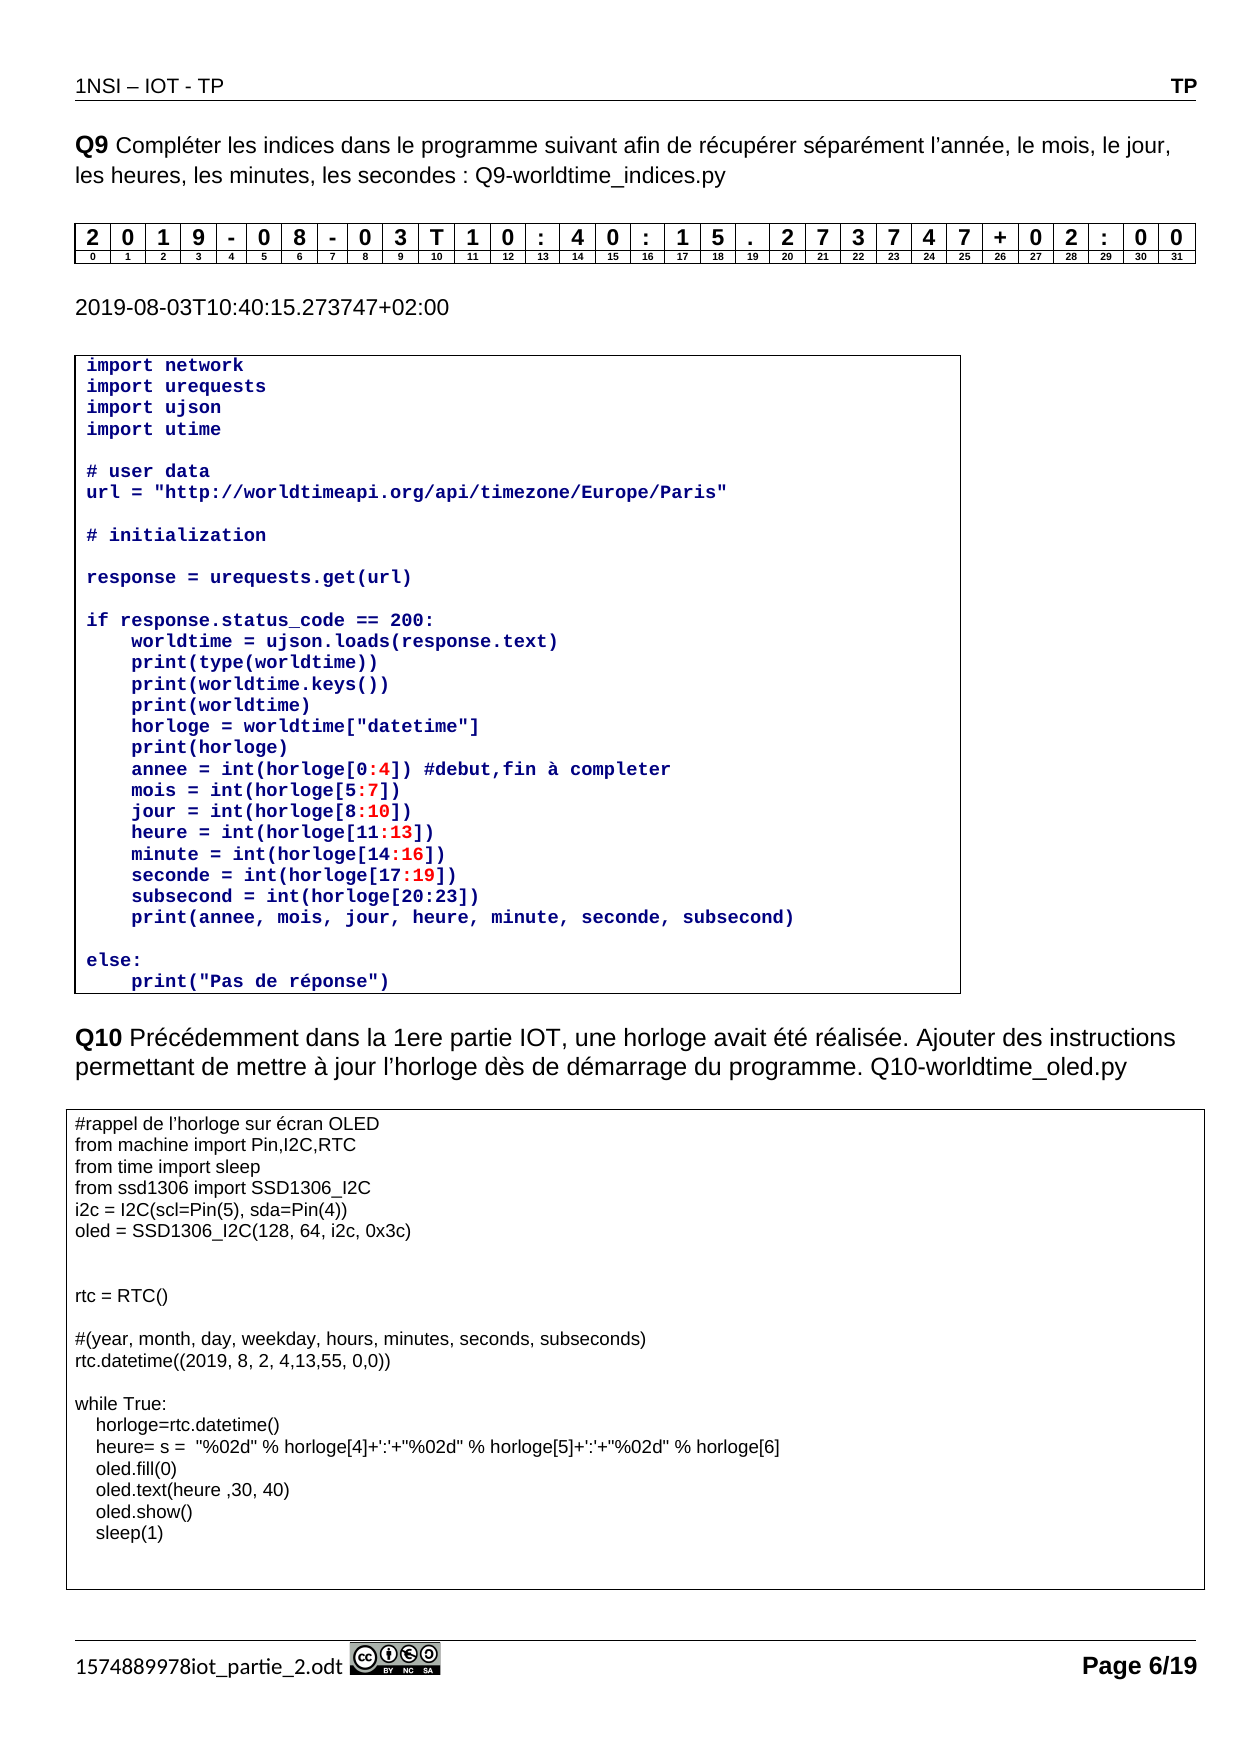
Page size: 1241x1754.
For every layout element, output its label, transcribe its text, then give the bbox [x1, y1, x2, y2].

text oled.text(heure ,30, 40) [75, 1479, 1196, 1501]
table_cell 23 [877, 251, 911, 263]
table_header 0 [1124, 224, 1158, 250]
table_header 1 [146, 224, 180, 250]
table_cell 22 [841, 251, 876, 263]
table_cell 14 [560, 251, 595, 263]
table_header 7 [947, 224, 982, 250]
table_cell 11 [455, 251, 490, 263]
table_cell 24 [912, 251, 946, 263]
table_header 3 [841, 224, 876, 250]
table_header 0 [111, 224, 145, 250]
table_header : [1089, 224, 1123, 250]
table_header 0 [348, 224, 382, 250]
table_header + [983, 224, 1018, 250]
table_cell 12 [491, 251, 525, 263]
table_header 0 [491, 224, 525, 250]
table_header 2 [1054, 224, 1088, 250]
table_cell 26 [983, 251, 1018, 263]
table_header - [217, 224, 246, 250]
table_header . [736, 224, 769, 250]
text rtc.datetime((2019, 8, 2, 4,13,55, 0,0)) [75, 1349, 1196, 1371]
table_cell 15 [596, 251, 630, 263]
text oled.show() [75, 1501, 1196, 1522]
table_cell 7 [318, 251, 347, 263]
table_header 5 [701, 224, 735, 250]
table_header - [318, 224, 347, 250]
table_header 9 [181, 224, 216, 250]
table_header 0 [247, 224, 281, 250]
text 2019-08-03T10:40:15.273747+02:00 [75, 294, 1196, 321]
text Q10 Précédemment dans la 1ere partie IOT, une horloge avait été réalisée. Ajouter des instructions permettant de mettre à jour l’horloge dès de démarrage du programme. Q10-worldtime_oled.py [75, 1023, 1196, 1081]
table_cell 30 [1124, 251, 1158, 263]
table_cell 31 [1159, 251, 1195, 263]
text oled.fill(0) [75, 1457, 1196, 1479]
table_cell 13 [526, 251, 559, 263]
table_header 2 [770, 224, 805, 250]
table_header 1 [665, 224, 700, 250]
text #(year, month, day, weekday, hours, minutes, seconds, subseconds) [75, 1328, 1196, 1349]
text i2c = I2C(scl=Pin(5), sda=Pin(4)) [75, 1199, 1196, 1220]
text sleep(1) [75, 1522, 1196, 1544]
table_header 0 [596, 224, 630, 250]
picture [349, 1642, 441, 1675]
table_cell 19 [736, 251, 769, 263]
table_header 3 [383, 224, 418, 250]
text from ssd1306 import SSD1306_I2C [75, 1177, 1196, 1199]
table_cell 4 [217, 251, 246, 263]
text #rappel de l’horloge sur écran OLED [67, 1110, 1204, 1134]
text while True: [75, 1393, 1196, 1414]
table_cell 27 [1019, 251, 1053, 263]
table_cell 25 [947, 251, 982, 263]
table_cell 8 [348, 251, 382, 263]
table_header 7 [877, 224, 911, 250]
table_cell 0 [76, 251, 110, 263]
table_header 4 [912, 224, 946, 250]
table_cell 3 [181, 251, 216, 263]
text from time import sleep [75, 1156, 1196, 1177]
table_header 4 [560, 224, 595, 250]
table_cell 28 [1054, 251, 1088, 263]
table_cell 6 [282, 251, 317, 263]
table_header 7 [806, 224, 840, 250]
table_cell 20 [770, 251, 805, 263]
table_header 0 [1019, 224, 1053, 250]
table_header T [419, 224, 454, 250]
text horloge=rtc.datetime() [75, 1414, 1196, 1436]
table_cell 2 [146, 251, 180, 263]
table_cell 9 [383, 251, 418, 263]
table_header : [526, 224, 559, 250]
table_cell 21 [806, 251, 840, 263]
table_cell 10 [419, 251, 454, 263]
text from machine import Pin,I2C,RTC [75, 1134, 1196, 1156]
table_header 0 [1159, 224, 1195, 250]
text Q9 Compléter les indices dans le programme suivant afin de récupérer séparément l’année, le mois, le jour, les heures, les minutes, les secondes : Q9-worldtime_indices.py [75, 129, 1196, 188]
table_cell 16 [631, 251, 664, 263]
table_cell 1 [111, 251, 145, 263]
text rtc = RTC() [75, 1285, 1196, 1306]
table_cell 17 [665, 251, 700, 263]
text oled = SSD1306_I2C(128, 64, i2c, 0x3c) [75, 1220, 1196, 1242]
table_cell 5 [247, 251, 281, 263]
table_header 1 [455, 224, 490, 250]
table_header 2 [76, 224, 110, 250]
table_cell 18 [701, 251, 735, 263]
table_header 8 [282, 224, 317, 250]
table_header : [631, 224, 664, 250]
text heure= s = "%02d" % horloge[4]+':'+"%02d" % horloge[5]+':'+"%02d" % horloge[6] [75, 1436, 1196, 1457]
table_cell 29 [1089, 251, 1123, 263]
